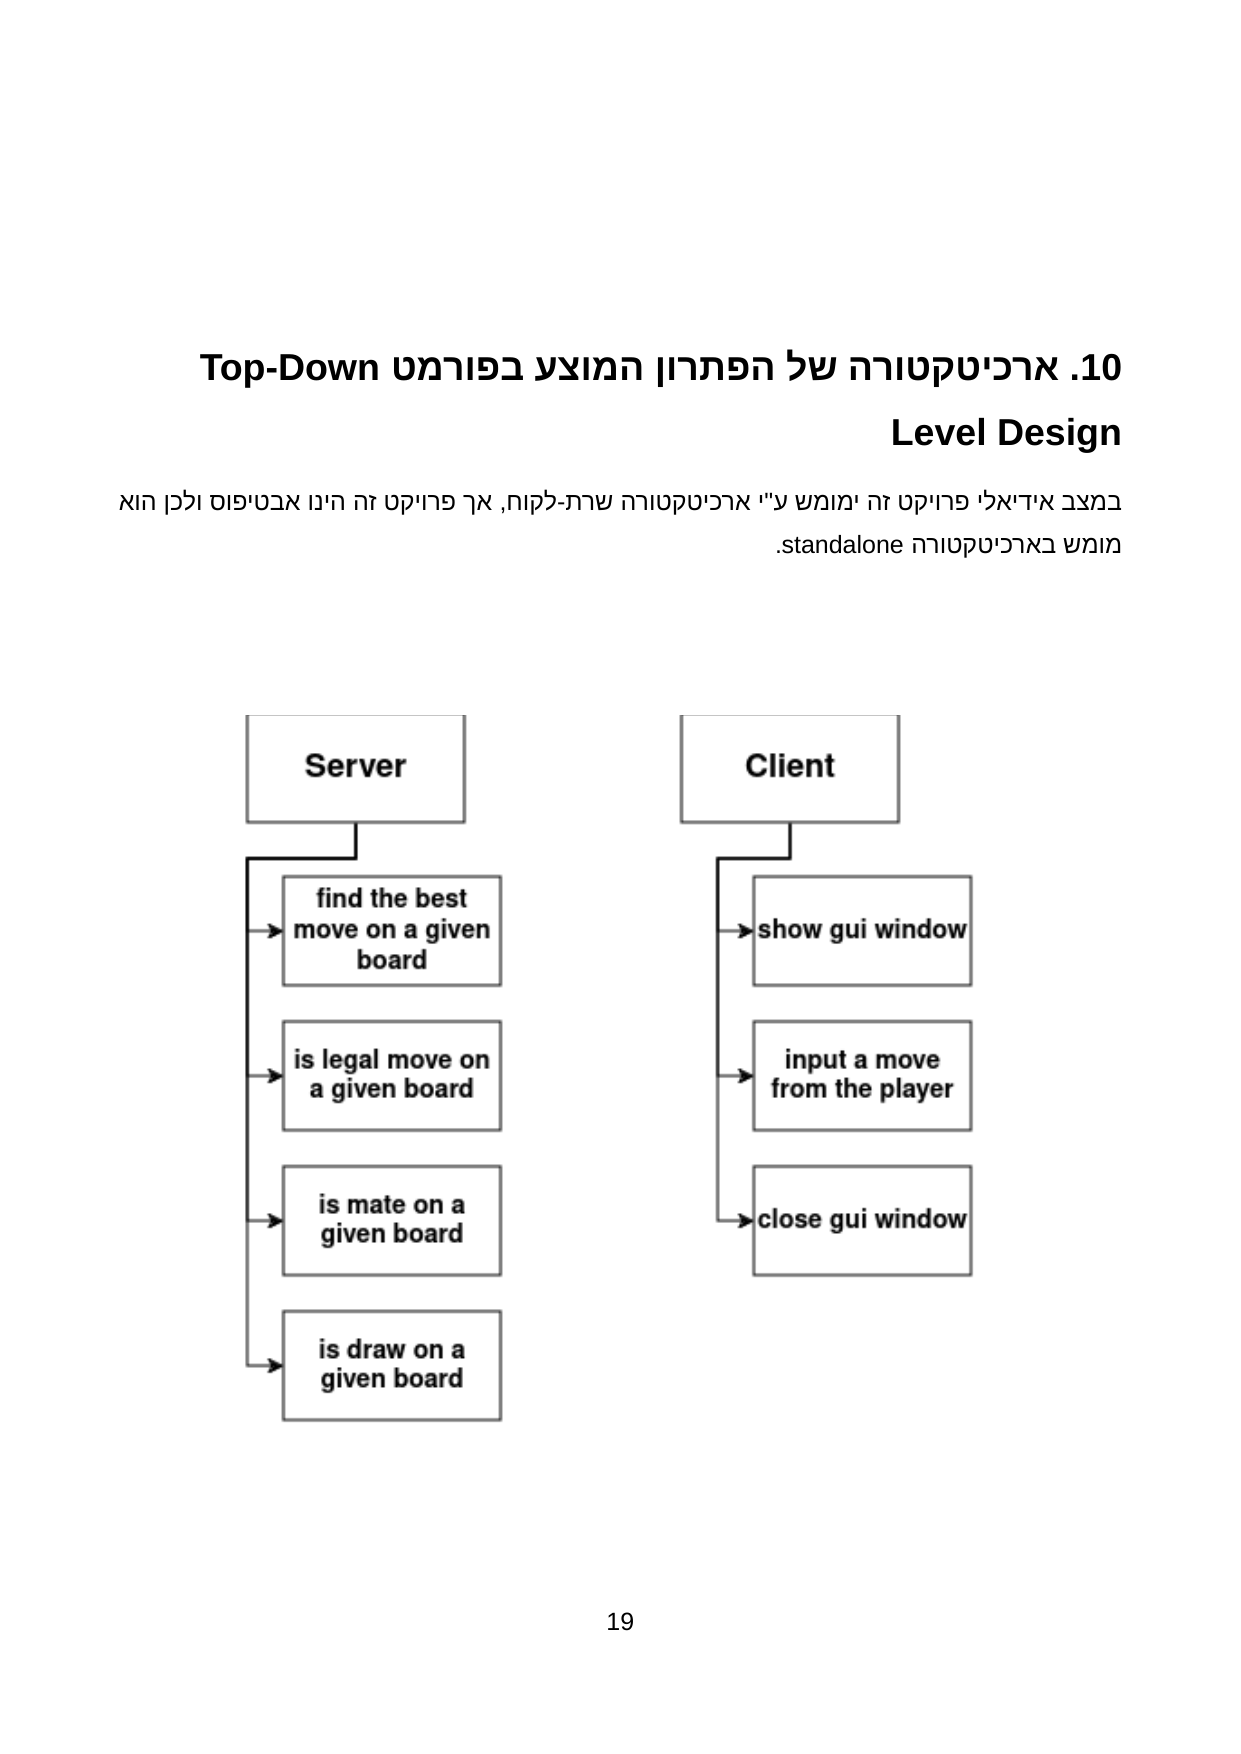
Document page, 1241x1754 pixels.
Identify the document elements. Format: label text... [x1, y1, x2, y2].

picture [235, 715, 975, 1424]
text במצב אידיאלי פרויקט זה ימומש ע"י ארכיטקטורה שרת-לקוח, אך פרויקט זה הינו אבטיפוס ולכן הוא מומש בארכיטקטורה standalone. [118, 487, 1122, 559]
subtitle 10. ארכיטקטורה של הפתרון המוצע בפורמט Top-Down Level Design [118, 345, 1122, 453]
